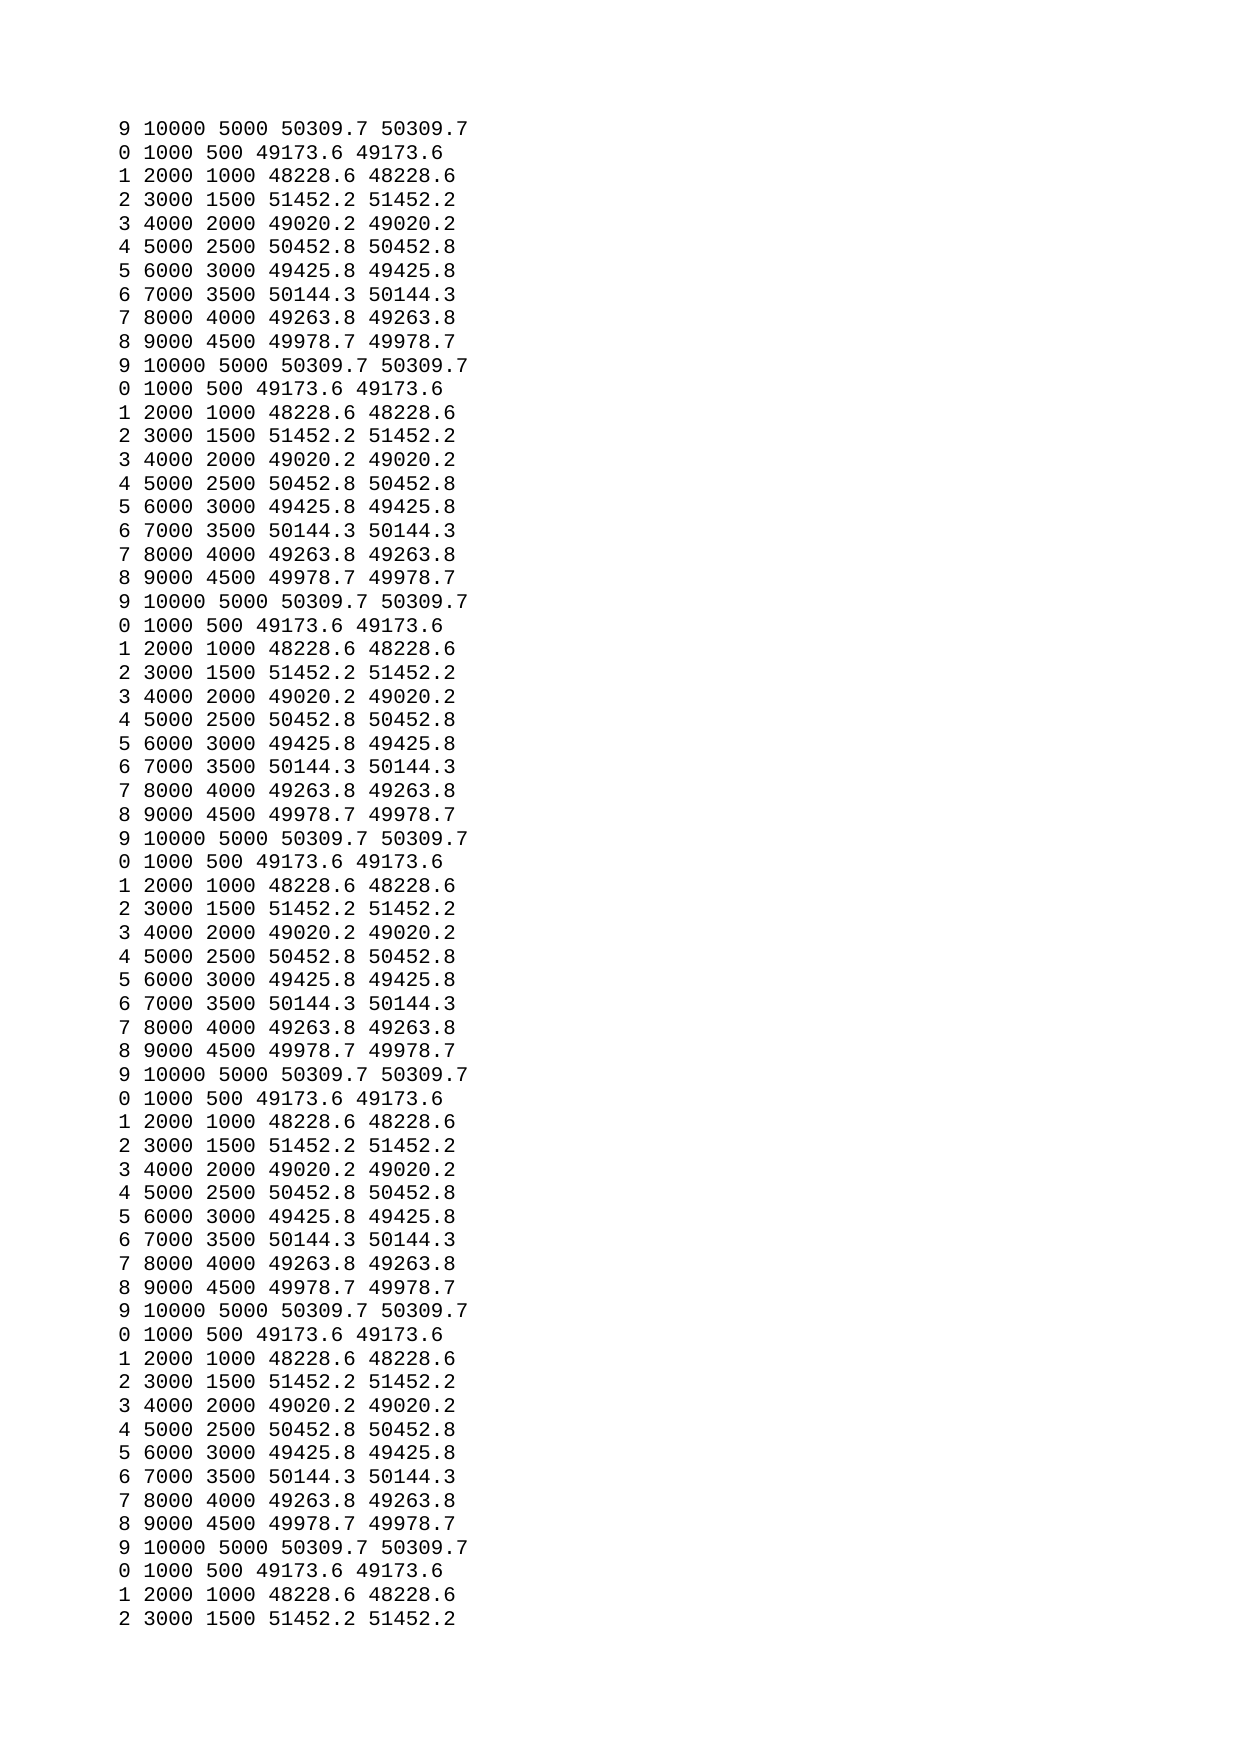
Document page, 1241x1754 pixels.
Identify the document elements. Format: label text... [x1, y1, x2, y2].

text 8 9000 4500 49978.7 49978.7 [118, 1513, 1122, 1537]
text 8 9000 4500 49978.7 49978.7 [118, 804, 1122, 827]
text 5 6000 3000 49425.8 49425.8 [118, 260, 1122, 284]
text 9 10000 5000 50309.7 50309.7 [118, 1064, 1122, 1088]
text 7 8000 4000 49263.8 49263.8 [118, 544, 1122, 567]
text 2 3000 1500 51452.2 51452.2 [118, 662, 1122, 686]
text 9 10000 5000 50309.7 50309.7 [118, 1537, 1122, 1561]
text 0 1000 500 49173.6 49173.6 [118, 851, 1122, 875]
text 9 10000 5000 50309.7 50309.7 [118, 591, 1122, 615]
text 8 9000 4500 49978.7 49978.7 [118, 1040, 1122, 1064]
text 5 6000 3000 49425.8 49425.8 [118, 496, 1122, 520]
text 2 3000 1500 51452.2 51452.2 [118, 1135, 1122, 1158]
text 4 5000 2500 50452.8 50452.8 [118, 1182, 1122, 1206]
text 8 9000 4500 49978.7 49978.7 [118, 567, 1122, 591]
text 1 2000 1000 48228.6 48228.6 [118, 1348, 1122, 1371]
text 6 7000 3500 50144.3 50144.3 [118, 520, 1122, 544]
text 0 1000 500 49173.6 49173.6 [118, 1324, 1122, 1348]
text 2 3000 1500 51452.2 51452.2 [118, 426, 1122, 449]
text 3 4000 2000 49020.2 49020.2 [118, 213, 1122, 236]
text 2 3000 1500 51452.2 51452.2 [118, 1371, 1122, 1395]
text 6 7000 3500 50144.3 50144.3 [118, 1229, 1122, 1253]
text 0 1000 500 49173.6 49173.6 [118, 378, 1122, 402]
text 7 8000 4000 49263.8 49263.8 [118, 1253, 1122, 1277]
text 2 3000 1500 51452.2 51452.2 [118, 898, 1122, 922]
text 2 3000 1500 51452.2 51452.2 [118, 189, 1122, 213]
text 5 6000 3000 49425.8 49425.8 [118, 733, 1122, 757]
text 5 6000 3000 49425.8 49425.8 [118, 969, 1122, 993]
text 6 7000 3500 50144.3 50144.3 [118, 993, 1122, 1017]
text 3 4000 2000 49020.2 49020.2 [118, 1158, 1122, 1182]
text 4 5000 2500 50452.8 50452.8 [118, 236, 1122, 260]
text 6 7000 3500 50144.3 50144.3 [118, 1466, 1122, 1489]
text 1 2000 1000 48228.6 48228.6 [118, 1584, 1122, 1608]
text 1 2000 1000 48228.6 48228.6 [118, 638, 1122, 662]
text 5 6000 3000 49425.8 49425.8 [118, 1206, 1122, 1229]
text 8 9000 4500 49978.7 49978.7 [118, 1277, 1122, 1300]
text 3 4000 2000 49020.2 49020.2 [118, 686, 1122, 709]
text 7 8000 4000 49263.8 49263.8 [118, 1017, 1122, 1040]
text 6 7000 3500 50144.3 50144.3 [118, 757, 1122, 780]
text 4 5000 2500 50452.8 50452.8 [118, 473, 1122, 496]
text 7 8000 4000 49263.8 49263.8 [118, 307, 1122, 331]
text 1 2000 1000 48228.6 48228.6 [118, 165, 1122, 189]
text 3 4000 2000 49020.2 49020.2 [118, 922, 1122, 946]
text 6 7000 3500 50144.3 50144.3 [118, 284, 1122, 307]
text 5 6000 3000 49425.8 49425.8 [118, 1442, 1122, 1466]
text 9 10000 5000 50309.7 50309.7 [118, 827, 1122, 851]
text 3 4000 2000 49020.2 49020.2 [118, 1395, 1122, 1419]
text 7 8000 4000 49263.8 49263.8 [118, 780, 1122, 804]
text 8 9000 4500 49978.7 49978.7 [118, 331, 1122, 354]
text 3 4000 2000 49020.2 49020.2 [118, 449, 1122, 473]
text 1 2000 1000 48228.6 48228.6 [118, 402, 1122, 426]
text 9 10000 5000 50309.7 50309.7 [118, 1300, 1122, 1324]
text 2 3000 1500 51452.2 51452.2 [118, 1608, 1122, 1631]
text 7 8000 4000 49263.8 49263.8 [118, 1489, 1122, 1513]
text 0 1000 500 49173.6 49173.6 [118, 615, 1122, 638]
text 0 1000 500 49173.6 49173.6 [118, 1561, 1122, 1584]
text 9 10000 5000 50309.7 50309.7 [118, 118, 1122, 142]
text 9 10000 5000 50309.7 50309.7 [118, 354, 1122, 378]
text 4 5000 2500 50452.8 50452.8 [118, 709, 1122, 733]
text 1 2000 1000 48228.6 48228.6 [118, 1111, 1122, 1135]
text 0 1000 500 49173.6 49173.6 [118, 142, 1122, 165]
text 4 5000 2500 50452.8 50452.8 [118, 1419, 1122, 1442]
text 4 5000 2500 50452.8 50452.8 [118, 946, 1122, 969]
text 1 2000 1000 48228.6 48228.6 [118, 875, 1122, 898]
text 0 1000 500 49173.6 49173.6 [118, 1088, 1122, 1111]
